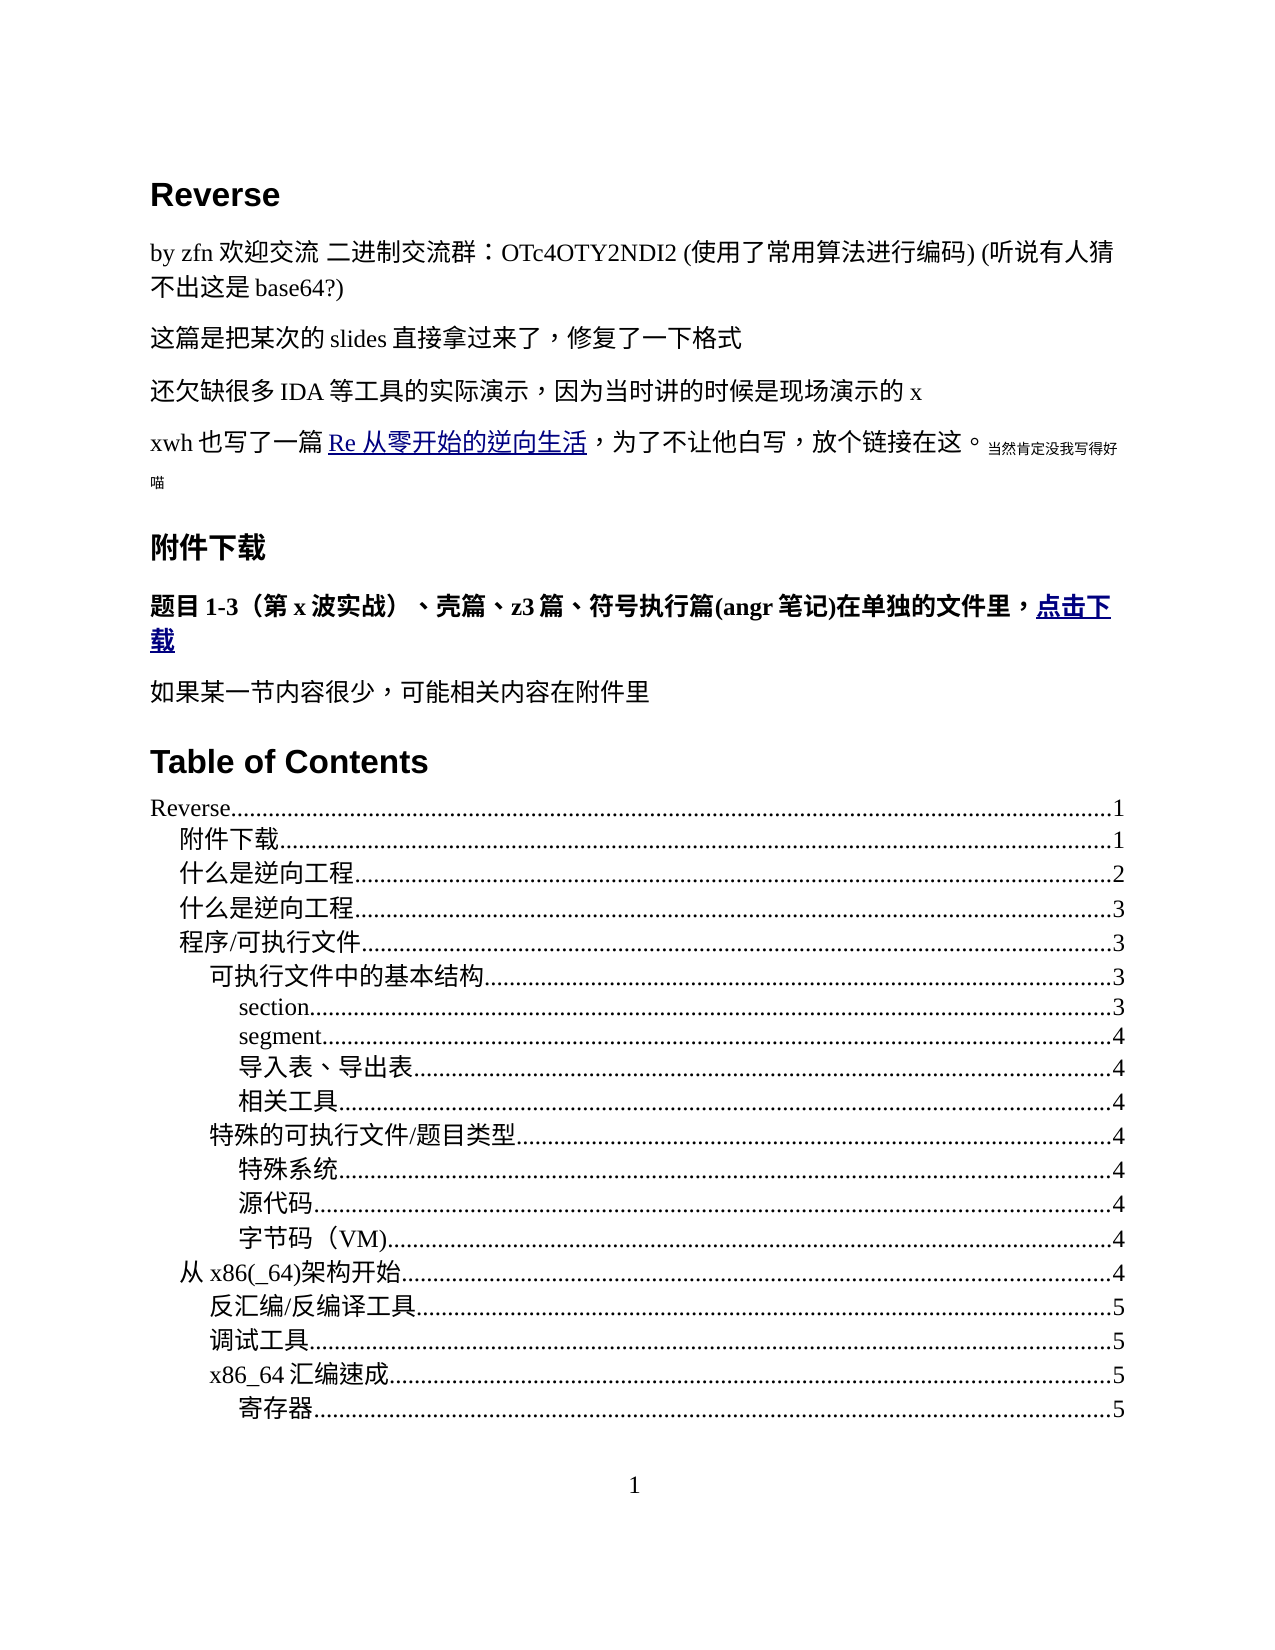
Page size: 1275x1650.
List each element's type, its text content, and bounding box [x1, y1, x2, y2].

text 相关工具 4 [238, 1084, 1125, 1118]
text 程序/可执行文件 3 [179, 924, 1125, 958]
text 还欠缺很多IDA等工具的实际演示，因为当时讲的时候是现场演示的x [150, 373, 1125, 407]
subtitle Table of Contents [150, 742, 1125, 781]
text 可执行文件中的基本结构 3 [209, 958, 1125, 992]
text 字节码（VM) 4 [238, 1220, 1125, 1254]
text xwh也写了一篇Re 从零开始的逆向生活，为了不让他白写，放个链接在这。当然肯定没我写得好喵 [150, 425, 1125, 493]
text Reverse 1 [150, 793, 1125, 822]
subtitle Reverse [150, 175, 1125, 214]
text 从x86(_64)架构开始 4 [179, 1254, 1125, 1288]
text 附件下载 1 [179, 822, 1125, 856]
text 如果某一节内容很少，可能相关内容在附件里 [150, 674, 1125, 708]
text 什么是逆向工程 2 [179, 856, 1125, 890]
text segment 4 [238, 1021, 1125, 1050]
text section 3 [238, 992, 1125, 1021]
text by zfn 欢迎交流 二进制交流群：OTc4OTY2NDI2 (使用了常用算法进行编码) (听说有人猜不出这是base64?) [150, 235, 1125, 303]
text 特殊的可执行文件/题目类型 4 [209, 1118, 1125, 1152]
text 源代码 4 [238, 1186, 1125, 1220]
text x86_64汇编速成 5 [209, 1356, 1125, 1391]
text 什么是逆向工程 3 [179, 890, 1125, 924]
text 这篇是把某次的slides直接拿过来了，修复了一下格式 [150, 321, 1125, 355]
text 反汇编/反编译工具 5 [209, 1288, 1125, 1322]
text 调试工具 5 [209, 1322, 1125, 1356]
text 特殊系统 4 [238, 1152, 1125, 1186]
text 题目1-3（第x波实战）、壳篇、z3篇、符号执行篇(angr笔记)在单独的文件里，点击下载 [150, 588, 1125, 656]
text 导入表、导出表 4 [238, 1050, 1125, 1084]
subtitle 附件下载 [150, 527, 1125, 567]
text 寄存器 5 [238, 1391, 1125, 1424]
